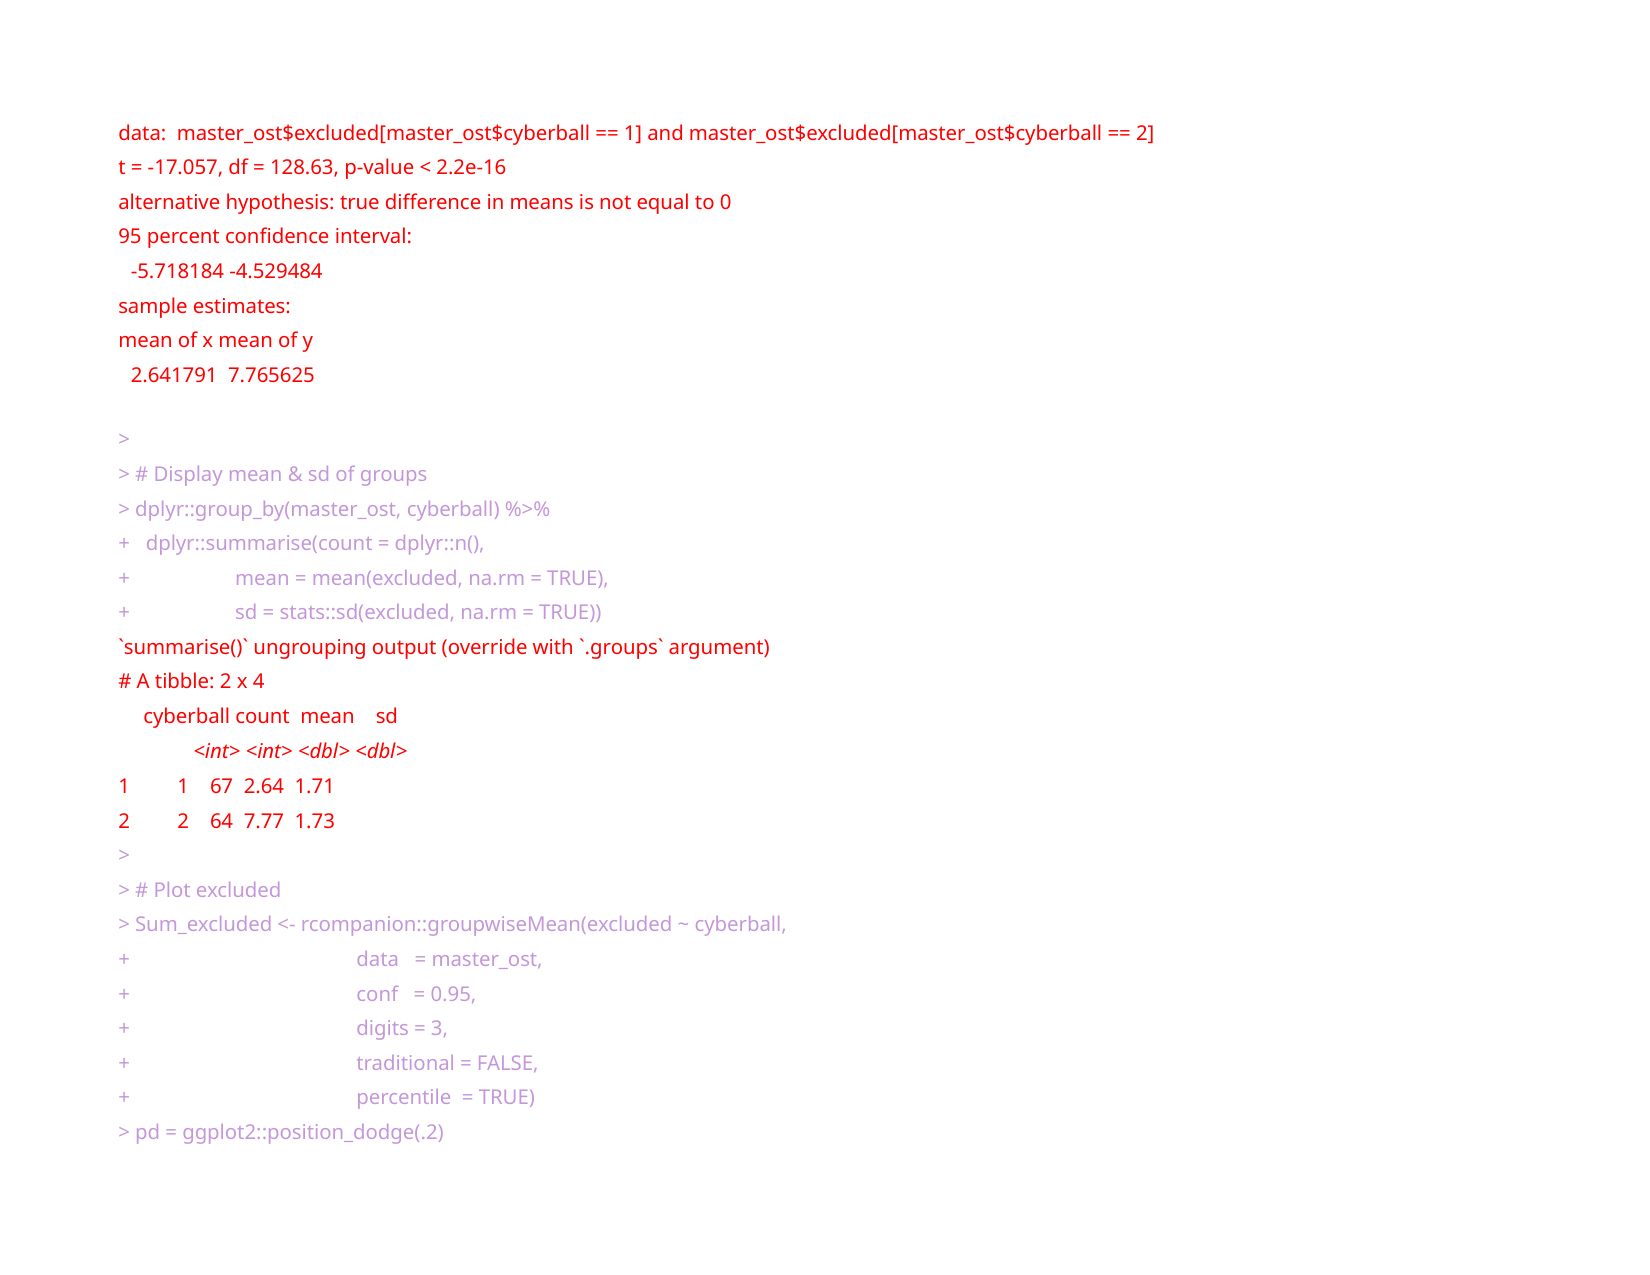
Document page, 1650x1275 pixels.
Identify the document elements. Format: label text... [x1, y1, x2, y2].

text + digits = 3, [118, 1014, 1532, 1042]
text > # Plot excluded [118, 876, 1532, 903]
text `summarise()` ungrouping output (override with `.groups` argument) [118, 633, 1532, 660]
text > dplyr::group_by(master_ost, cyberball) %>% [118, 494, 1532, 522]
text + conf = 0.95, [118, 979, 1532, 1007]
text 95 percent confidence interval: [118, 222, 1532, 249]
text -5.718184 -4.529484 [118, 256, 1532, 284]
text > # Display mean & sd of groups [118, 460, 1532, 487]
text > [118, 425, 1532, 453]
text cyberball count mean sd [118, 702, 1532, 730]
text + mean = mean(excluded, na.rm = TRUE), [118, 563, 1532, 591]
text > [118, 841, 1532, 869]
text + percentile = TRUE) [118, 1083, 1532, 1111]
text t = -17.057, df = 128.63, p-value < 2.2e-16 [118, 153, 1532, 180]
text <int> <int> <dbl> <dbl> [118, 737, 1532, 765]
text # A tibble: 2 x 4 [118, 667, 1532, 695]
text 1 1 67 2.64 1.71 [118, 772, 1532, 799]
text data: master_ost$excluded[master_ost$cyberball == 1] and master_ost$excluded[master_ost$cyberball == 2] [118, 118, 1532, 146]
text 2.641791 7.765625 [118, 361, 1532, 389]
text mean of x mean of y [118, 326, 1532, 354]
text > Sum_excluded <- rcompanion::groupwiseMean(excluded ~ cyberball, [118, 910, 1532, 938]
text + sd = stats::sd(excluded, na.rm = TRUE)) [118, 598, 1532, 626]
text + traditional = FALSE, [118, 1048, 1532, 1076]
text 2 2 64 7.77 1.73 [118, 806, 1532, 834]
text + dplyr::summarise(count = dplyr::n(), [118, 529, 1532, 557]
text > pd = ggplot2::position_dodge(.2) [118, 1118, 1532, 1145]
text alternative hypothesis: true difference in means is not equal to 0 [118, 187, 1532, 215]
text + data = master_ost, [118, 945, 1532, 972]
text sample estimates: [118, 291, 1532, 319]
